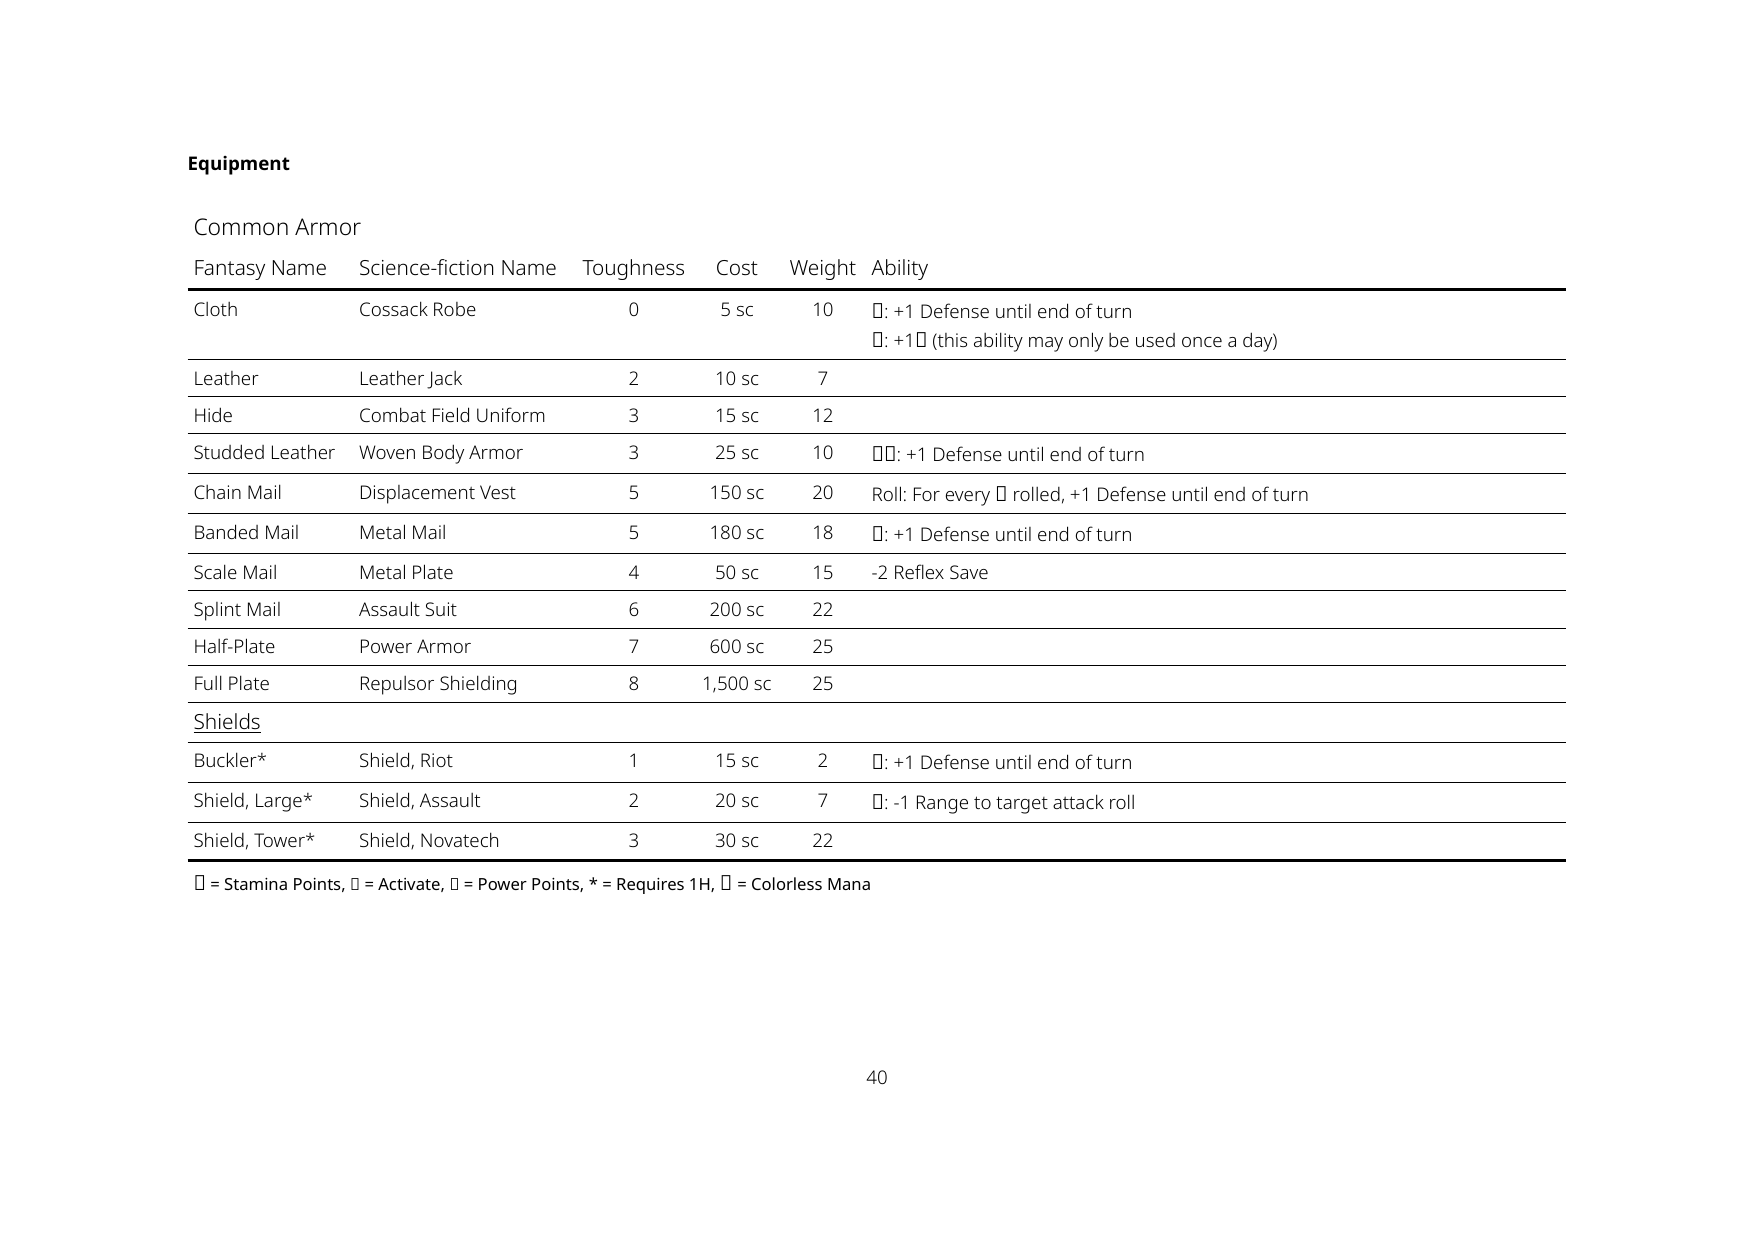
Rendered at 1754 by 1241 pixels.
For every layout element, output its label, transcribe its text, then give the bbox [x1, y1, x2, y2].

table_cell 0 [574, 291, 694, 359]
table_cell Leather [188, 360, 353, 396]
table_cell [866, 591, 1566, 627]
table_cell Displacement Vest [353, 474, 573, 513]
table_cell 6 [574, 591, 694, 627]
table_cell Metal Plate [353, 554, 573, 590]
table_cell 22 [780, 591, 866, 627]
table_cell Shields [188, 703, 1566, 742]
table_cell -2 Reflex Save [866, 554, 1566, 590]
table_cell Cloth [188, 291, 353, 359]
table_cell 5 [574, 474, 694, 513]
table_cell Woven Body Armor [353, 434, 573, 473]
table_cell 7 [780, 783, 866, 822]
table_cell 10 [780, 291, 866, 359]
table_cell 15 sc [694, 397, 780, 433]
table_cell 5 [574, 514, 694, 553]
table_cell 1 [574, 743, 694, 782]
table_cell Shield, Riot [353, 743, 573, 782]
table_cell Repulsor Shielding [353, 666, 573, 702]
table_cell Ability [866, 248, 1566, 288]
table_cell 25 [780, 629, 866, 664]
table_cell [866, 360, 1566, 396]
table_header Common Armor [188, 205, 1566, 248]
table_cell 3 [574, 397, 694, 433]
table_cell [866, 823, 1566, 859]
table_cell 180 sc [694, 514, 780, 553]
table_cell 150 sc [694, 474, 780, 513]
table_cell Roll: For every  rolled, +1 Defense until end of turn [866, 474, 1566, 513]
table_cell [866, 666, 1566, 702]
table_cell Scale Mail [188, 554, 353, 590]
table_cell [866, 397, 1566, 433]
table_cell 25 sc [694, 434, 780, 473]
table_cell : +1 Defense until end of turn [866, 434, 1566, 473]
table_cell 2 [574, 783, 694, 822]
table_cell 25 [780, 666, 866, 702]
table_cell  = Stamina Points,  = Activate,  = Power Points, * = Requires 1H,  = Colorless Mana [188, 862, 1566, 902]
table_cell 7 [574, 629, 694, 664]
table_cell Cost [694, 248, 780, 288]
table_cell 18 [780, 514, 866, 553]
table_cell Power Armor [353, 629, 573, 664]
table_cell Combat Field Uniform [353, 397, 573, 433]
table_cell 2 [780, 743, 866, 782]
table_cell Science-fiction Name [353, 248, 573, 288]
table_cell Shield, Novatech [353, 823, 573, 859]
table_cell Studded Leather [188, 434, 353, 473]
table_cell [866, 629, 1566, 664]
table_cell Half-Plate [188, 629, 353, 664]
table_cell 10 sc [694, 360, 780, 396]
table_cell 1,500 sc [694, 666, 780, 702]
table_cell 200 sc [694, 591, 780, 627]
table_cell : -1 Range to target attack roll [866, 783, 1566, 822]
table_cell Weight [780, 248, 866, 288]
table_cell 3 [574, 823, 694, 859]
table_cell Hide [188, 397, 353, 433]
table_cell Shield, Assault [353, 783, 573, 822]
table_cell Toughness [574, 248, 694, 288]
table_cell 15 sc [694, 743, 780, 782]
table_cell 50 sc [694, 554, 780, 590]
table_cell 12 [780, 397, 866, 433]
table_cell : +1 Defense until end of turn : +1 (this ability may only be used once a day) [866, 291, 1566, 359]
table_cell : +1 Defense until end of turn [866, 514, 1566, 553]
table_cell 5 sc [694, 291, 780, 359]
table_cell 2 [574, 360, 694, 396]
table_cell Chain Mail [188, 474, 353, 513]
table_cell Fantasy Name [188, 248, 353, 288]
table_cell 4 [574, 554, 694, 590]
table_cell Assault Suit [353, 591, 573, 627]
table_cell 7 [780, 360, 866, 396]
table_cell 600 sc [694, 629, 780, 664]
table_cell Shield, Tower* [188, 823, 353, 859]
table_cell 20 [780, 474, 866, 513]
table_cell 10 [780, 434, 866, 473]
table_cell Splint Mail [188, 591, 353, 627]
table_cell Buckler* [188, 743, 353, 782]
table_cell 22 [780, 823, 866, 859]
table_cell 3 [574, 434, 694, 473]
table_cell Metal Mail [353, 514, 573, 553]
table_cell Leather Jack [353, 360, 573, 396]
table_cell 15 [780, 554, 866, 590]
table_cell Shield, Large* [188, 783, 353, 822]
table_cell 8 [574, 666, 694, 702]
table_cell Cossack Robe [353, 291, 573, 359]
table_cell : +1 Defense until end of turn [866, 743, 1566, 782]
table_cell 30 sc [694, 823, 780, 859]
table_cell Banded Mail [188, 514, 353, 553]
table_cell Full Plate [188, 666, 353, 702]
table_cell 20 sc [694, 783, 780, 822]
